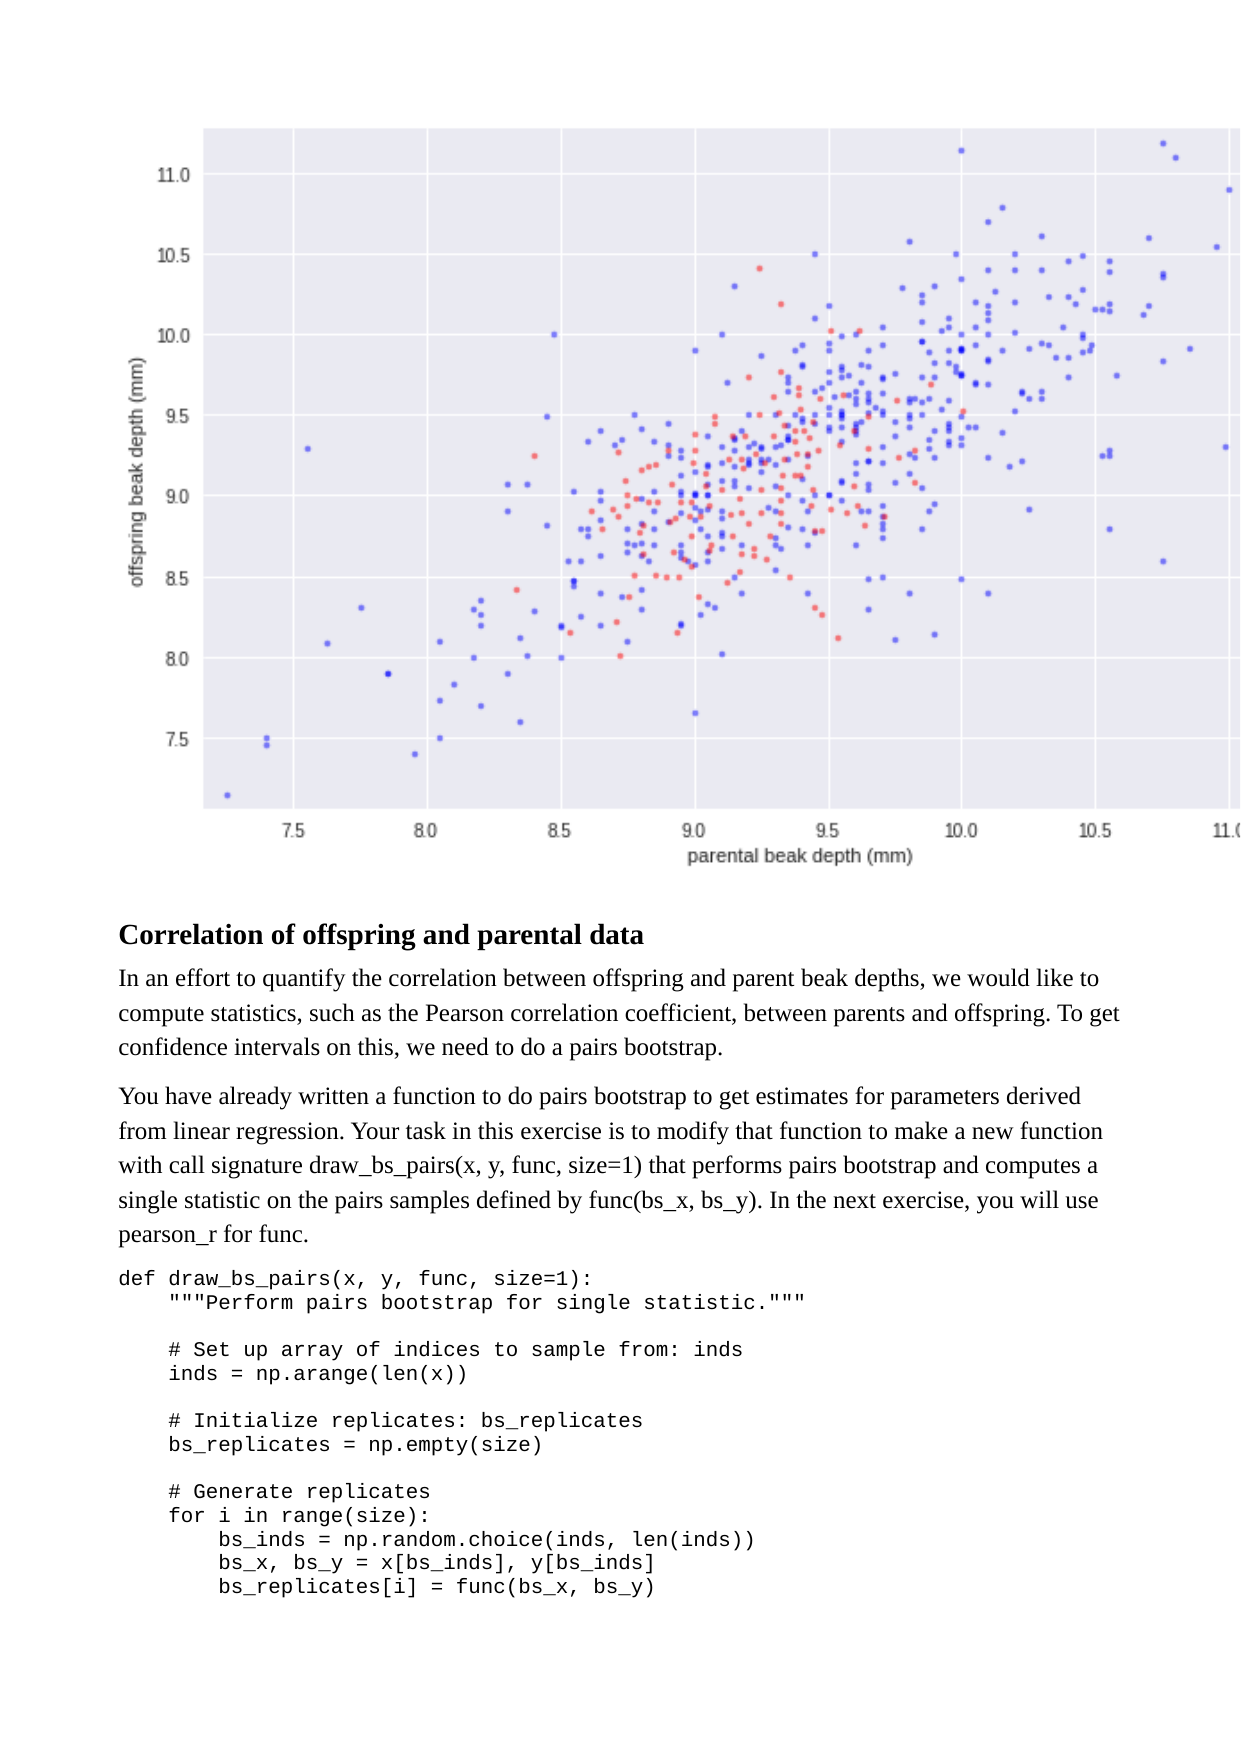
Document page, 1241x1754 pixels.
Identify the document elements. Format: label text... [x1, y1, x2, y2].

text def draw_bs_pairs(x, y, func, size=1): [118, 1268, 1122, 1292]
text # Initialize replicates: bs_replicates [118, 1410, 1122, 1434]
subtitle Correlation of offspring and parental data [118, 917, 1122, 951]
text bs_inds = np.random.choice(inds, len(inds)) [118, 1528, 1122, 1552]
text In an effort to quantify the correlation between offspring and parent beak depths, we would like to compute statistics, such as the Pearson correlation coefficient, between parents and offspring. To get confidence intervals on this, we need to do a pairs bootstrap. [118, 963, 1122, 1061]
text """Perform pairs bootstrap for single statistic.""" [118, 1292, 1122, 1316]
text bs_replicates = np.empty(size) [118, 1434, 1122, 1458]
text # Generate replicates [118, 1481, 1122, 1505]
text for i in range(size): [118, 1505, 1122, 1528]
picture [118, 118, 1241, 877]
text # Set up array of indices to sample from: inds [118, 1339, 1122, 1363]
text inds = np.arange(len(x)) [118, 1363, 1122, 1387]
text bs_replicates[i] = func(bs_x, bs_y) [118, 1576, 1122, 1599]
text bs_x, bs_y = x[bs_inds], y[bs_inds] [118, 1552, 1122, 1576]
text You have already written a function to do pairs bootstrap to get estimates for parameters derived from linear regression. Your task in this exercise is to modify that function to make a new function with call signature draw_bs_pairs(x, y, func, size=1) that performs pairs bootstrap and computes a single statistic on the pairs samples defined by func(bs_x, bs_y). In the next exercise, you will use pearson_r for func. [118, 1081, 1122, 1248]
